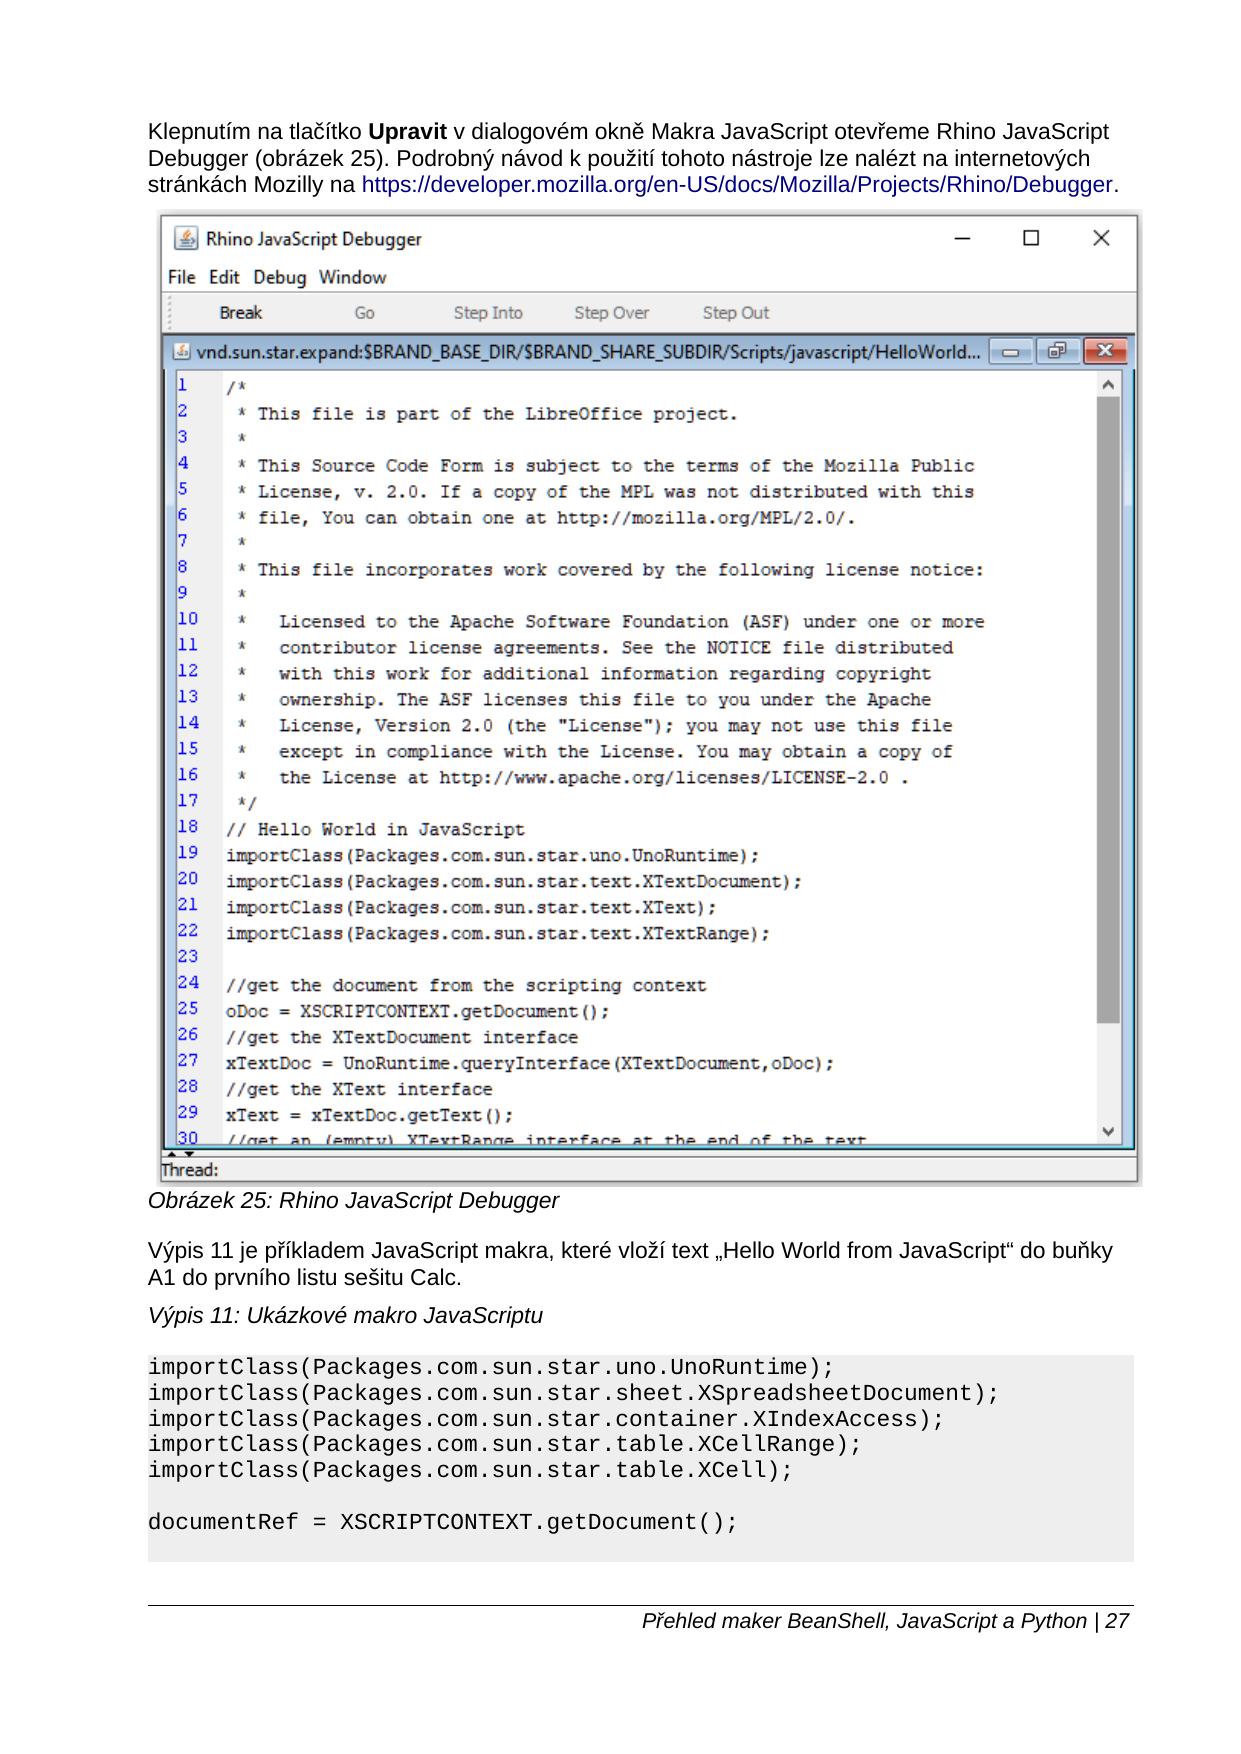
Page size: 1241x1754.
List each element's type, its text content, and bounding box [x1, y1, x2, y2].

text Výpis 11 je příkladem JavaScript makra, které vloží text „Hello World from JavaScript“ do buňky A1 do prvního listu sešitu Calc. [148, 1237, 1134, 1290]
text Klepnutím na tlačítko Upravit v dialogovém okně Makra JavaScript otevřeme Rhino JavaScript Debugger (obrázek 25). Podrobný návod k použití tohoto nástroje lze nalézt na internetových stránkách Mozilly na https://developer.mozilla.org/en-US/docs/Mozilla/Projects/Rhino/Debugger. [148, 118, 1134, 197]
picture [156, 209, 1143, 1187]
text importClass(Packages.com.sun.star.uno.UnoRuntime); importClass(Packages.com.sun.star.sheet.XSpreadsheetDocument); importClass(Packages.com.sun.star.container.XIndexAccess); importClass(Packages.com.sun.star.table.XCellRange); importClass(Packages.com.sun.star.table.XCell); documentRef = XSCRIPTCONTEXT.getDocument(); [148, 1355, 1134, 1562]
text Obrázek 25: Rhino JavaScript Debugger [148, 210, 1152, 1213]
text Výpis 11: Ukázkové makro JavaScriptu [148, 1302, 1134, 1329]
